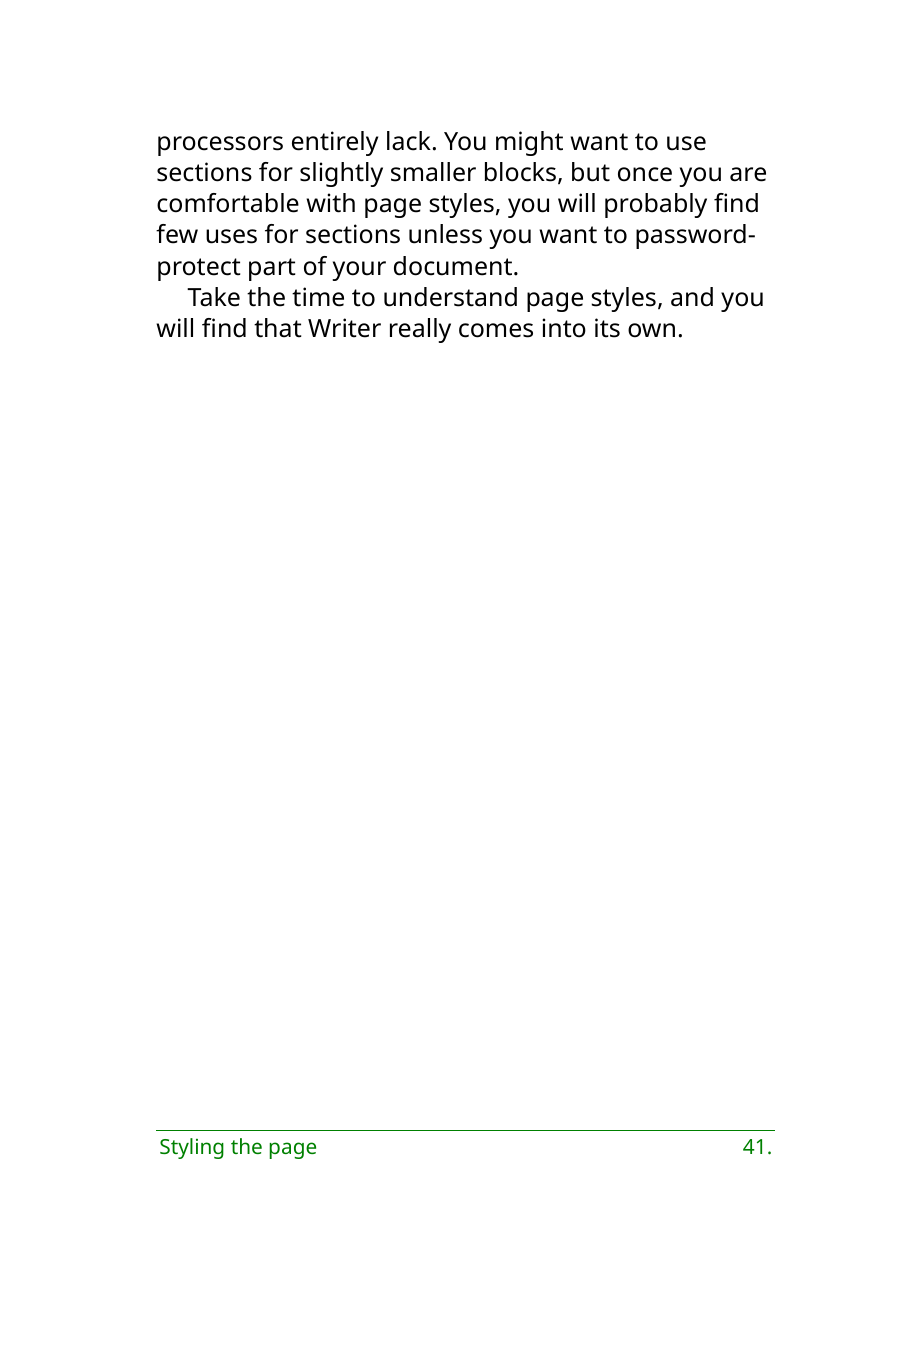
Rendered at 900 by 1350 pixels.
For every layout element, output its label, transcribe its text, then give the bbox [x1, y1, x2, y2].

text processors entirely lack. You might want to use sections for slightly smaller blocks, but once you are comfortable with page styles, you will probably find few uses for sections unless you want to password-protect part of your document. [156, 125, 775, 281]
text Take the time to understand page styles, and you will find that Writer really comes into its own. [156, 281, 775, 344]
